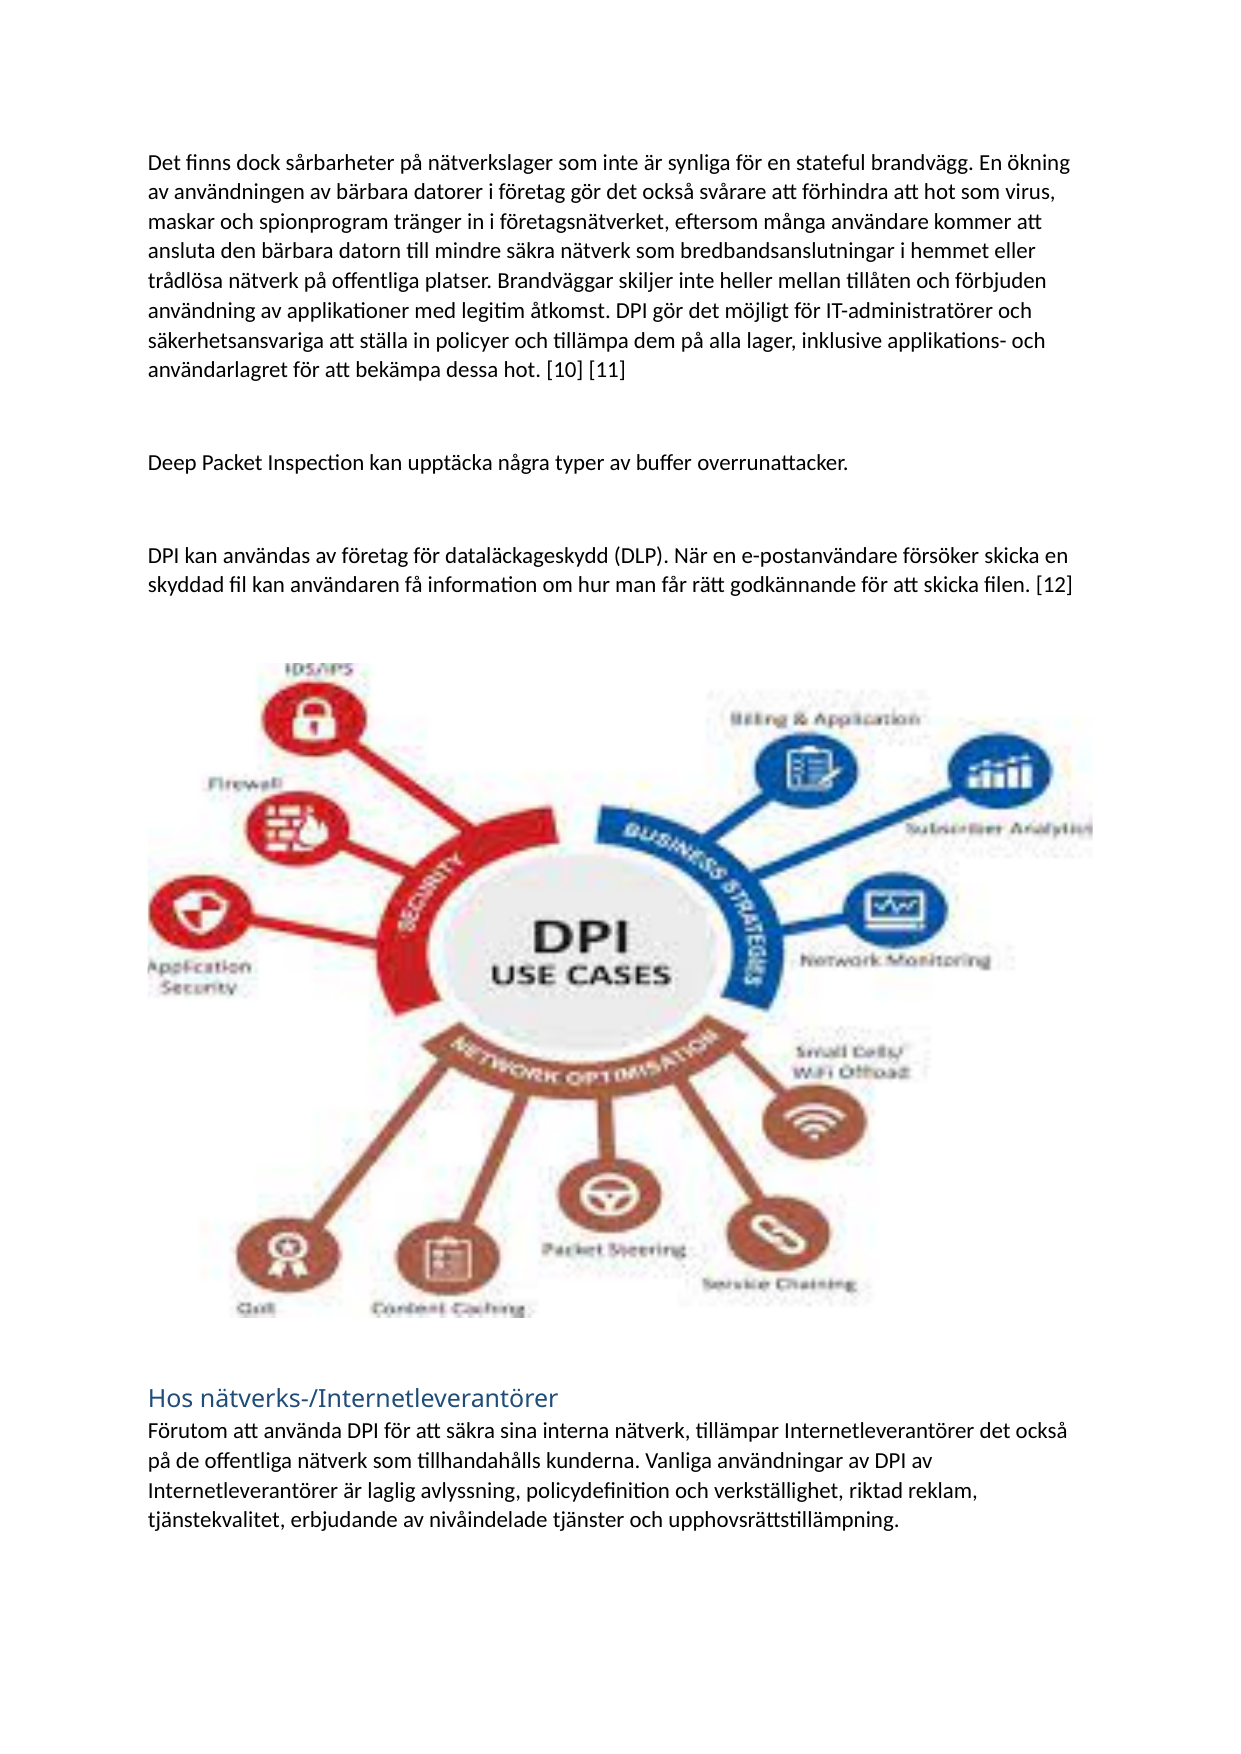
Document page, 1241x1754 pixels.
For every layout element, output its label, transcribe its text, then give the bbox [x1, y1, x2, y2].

text Det finns dock sårbarheter på nätverkslager som inte är synliga för en stateful brandvägg. En ökning av användningen av bärbara datorer i företag gör det också svårare att förhindra att hot som virus, maskar och spionprogram tränger in i företagsnätverket, eftersom många användare kommer att ansluta den bärbara datorn till mindre säkra nätverk som bredbandsanslutningar i hemmet eller trådlösa nätverk på offentliga platser. Brandväggar skiljer inte heller mellan tillåten och förbjuden användning av applikationer med legitim åtkomst. DPI gör det möjligt för IT-administratörer och säkerhetsansvariga att ställa in policyer och tillämpa dem på alla lager, inklusive applikations- och användarlagret för att bekämpa dessa hot. [10] [11] [148, 148, 1093, 383]
text Deep Packet Inspection kan upptäcka några typer av buffer overrunattacker. [148, 448, 1093, 476]
text DPI kan användas av företag för dataläckageskydd (DLP). När en e-postanvändare försöker skicka en skyddad fil kan användaren få information om hur man får rätt godkännande för att skicka filen. [12] [148, 541, 1093, 598]
subtitle Hos nätverks-/Internetleverantörer [148, 1380, 1093, 1414]
text Förutom att använda DPI för att säkra sina interna nätverk, tillämpar Internetleverantörer det också på de offentliga nätverk som tillhandahålls kunderna. Vanliga användningar av DPI av Internetleverantörer är laglig avlyssning, policydefinition och verkställighet, riktad reklam, tjänstekvalitet, erbjudande av nivåindelade tjänster och upphovsrättstillämpning. [148, 1416, 1093, 1533]
